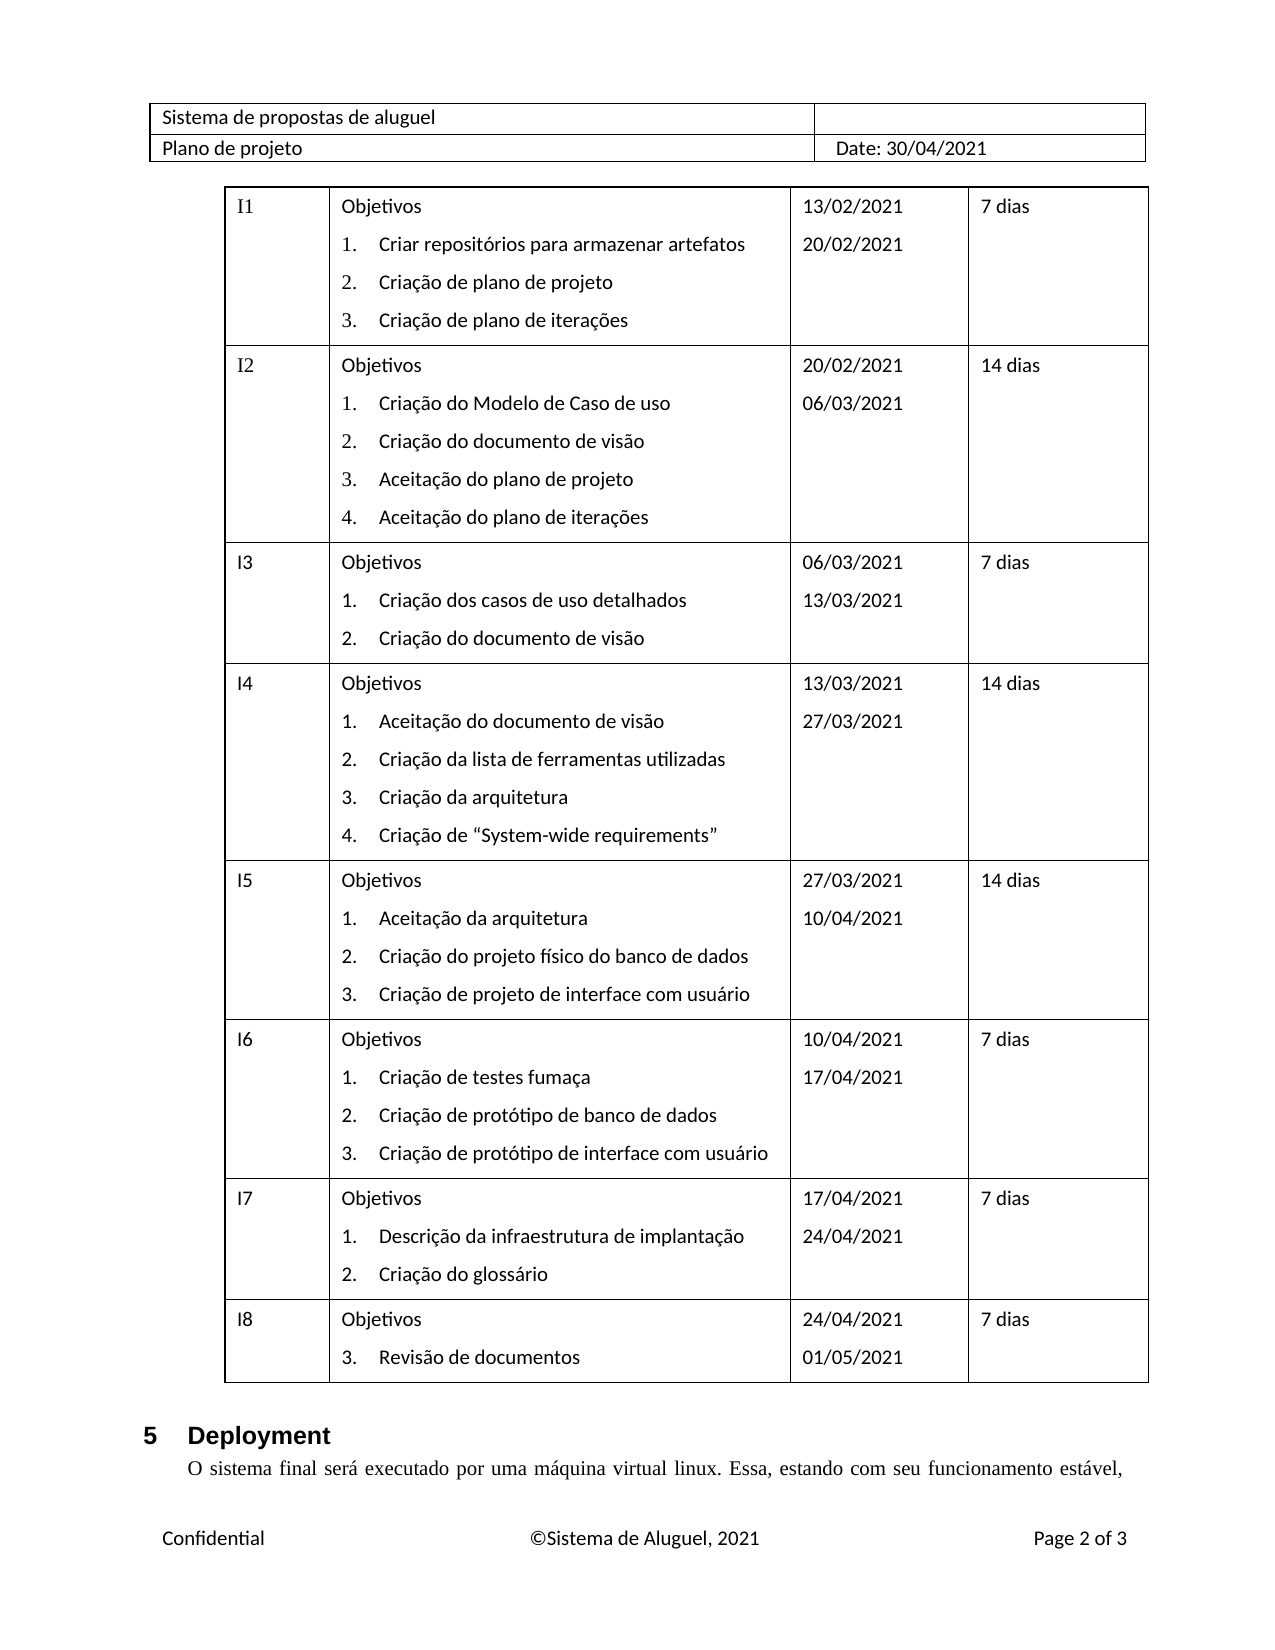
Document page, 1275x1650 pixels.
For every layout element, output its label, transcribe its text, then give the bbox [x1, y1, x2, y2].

table_cell 14 dias [969, 664, 1148, 860]
table_cell I3 [226, 543, 329, 663]
table_cell 7 dias [969, 1300, 1148, 1382]
table_cell 14 dias [969, 861, 1148, 1019]
table_cell I4 [226, 664, 329, 860]
table_cell I7 [226, 1179, 329, 1299]
table_cell Objetivos Revisão de documentos [330, 1300, 790, 1382]
table_cell 13/02/2021 20/02/2021 [791, 188, 968, 345]
table_cell 17/04/2021 24/04/2021 [791, 1179, 968, 1299]
table_cell Objetivos Criar repositórios para armazenar artefatos Criação de plano de projeto Criação de plano de iterações [330, 188, 790, 345]
subtitle Deployment [150, 1421, 1125, 1450]
table_cell 06/03/2021 13/03/2021 [791, 543, 968, 663]
table_cell Objetivos Descrição da infraestrutura de implantação Criação do glossário [330, 1179, 790, 1299]
table_cell 7 dias [969, 1179, 1148, 1299]
table_cell I1 [226, 188, 329, 345]
table_cell 27/03/2021 10/04/2021 [791, 861, 968, 1019]
table_cell Objetivos Criação do Modelo de Caso de uso Criação do documento de visão Aceitação do plano de projeto Aceitação do plano de iterações [330, 346, 790, 542]
table_cell 20/02/2021 06/03/2021 [791, 346, 968, 542]
table_cell 7 dias [969, 543, 1148, 663]
table_cell Objetivos Aceitação do documento de visão Criação da lista de ferramentas utilizadas Criação da arquitetura Criação de “System-wide requirements” [330, 664, 790, 860]
table_cell 7 dias [969, 1020, 1148, 1178]
text O sistema final será executado por uma máquina virtual linux. Essa, estando com seu funcionamento estável, [187, 1456, 1125, 1480]
table_cell 14 dias [969, 346, 1148, 542]
table_cell 7 dias [969, 188, 1148, 345]
table_cell I6 [226, 1020, 329, 1178]
table_cell Objetivos Criação de testes fumaça Criação de protótipo de banco de dados Criação de protótipo de interface com usuário [330, 1020, 790, 1178]
table_cell 13/03/2021 27/03/2021 [791, 664, 968, 860]
table_cell I5 [226, 861, 329, 1019]
table_cell 24/04/2021 01/05/2021 [791, 1300, 968, 1382]
table_cell I2 [226, 346, 329, 542]
table_cell Objetivos Aceitação da arquitetura Criação do projeto físico do banco de dados Criação de projeto de interface com usuário [330, 861, 790, 1019]
table_cell 10/04/2021 17/04/2021 [791, 1020, 968, 1178]
table_cell I8 [226, 1300, 329, 1382]
table_cell Objetivos Criação dos casos de uso detalhados Criação do documento de visão [330, 543, 790, 663]
